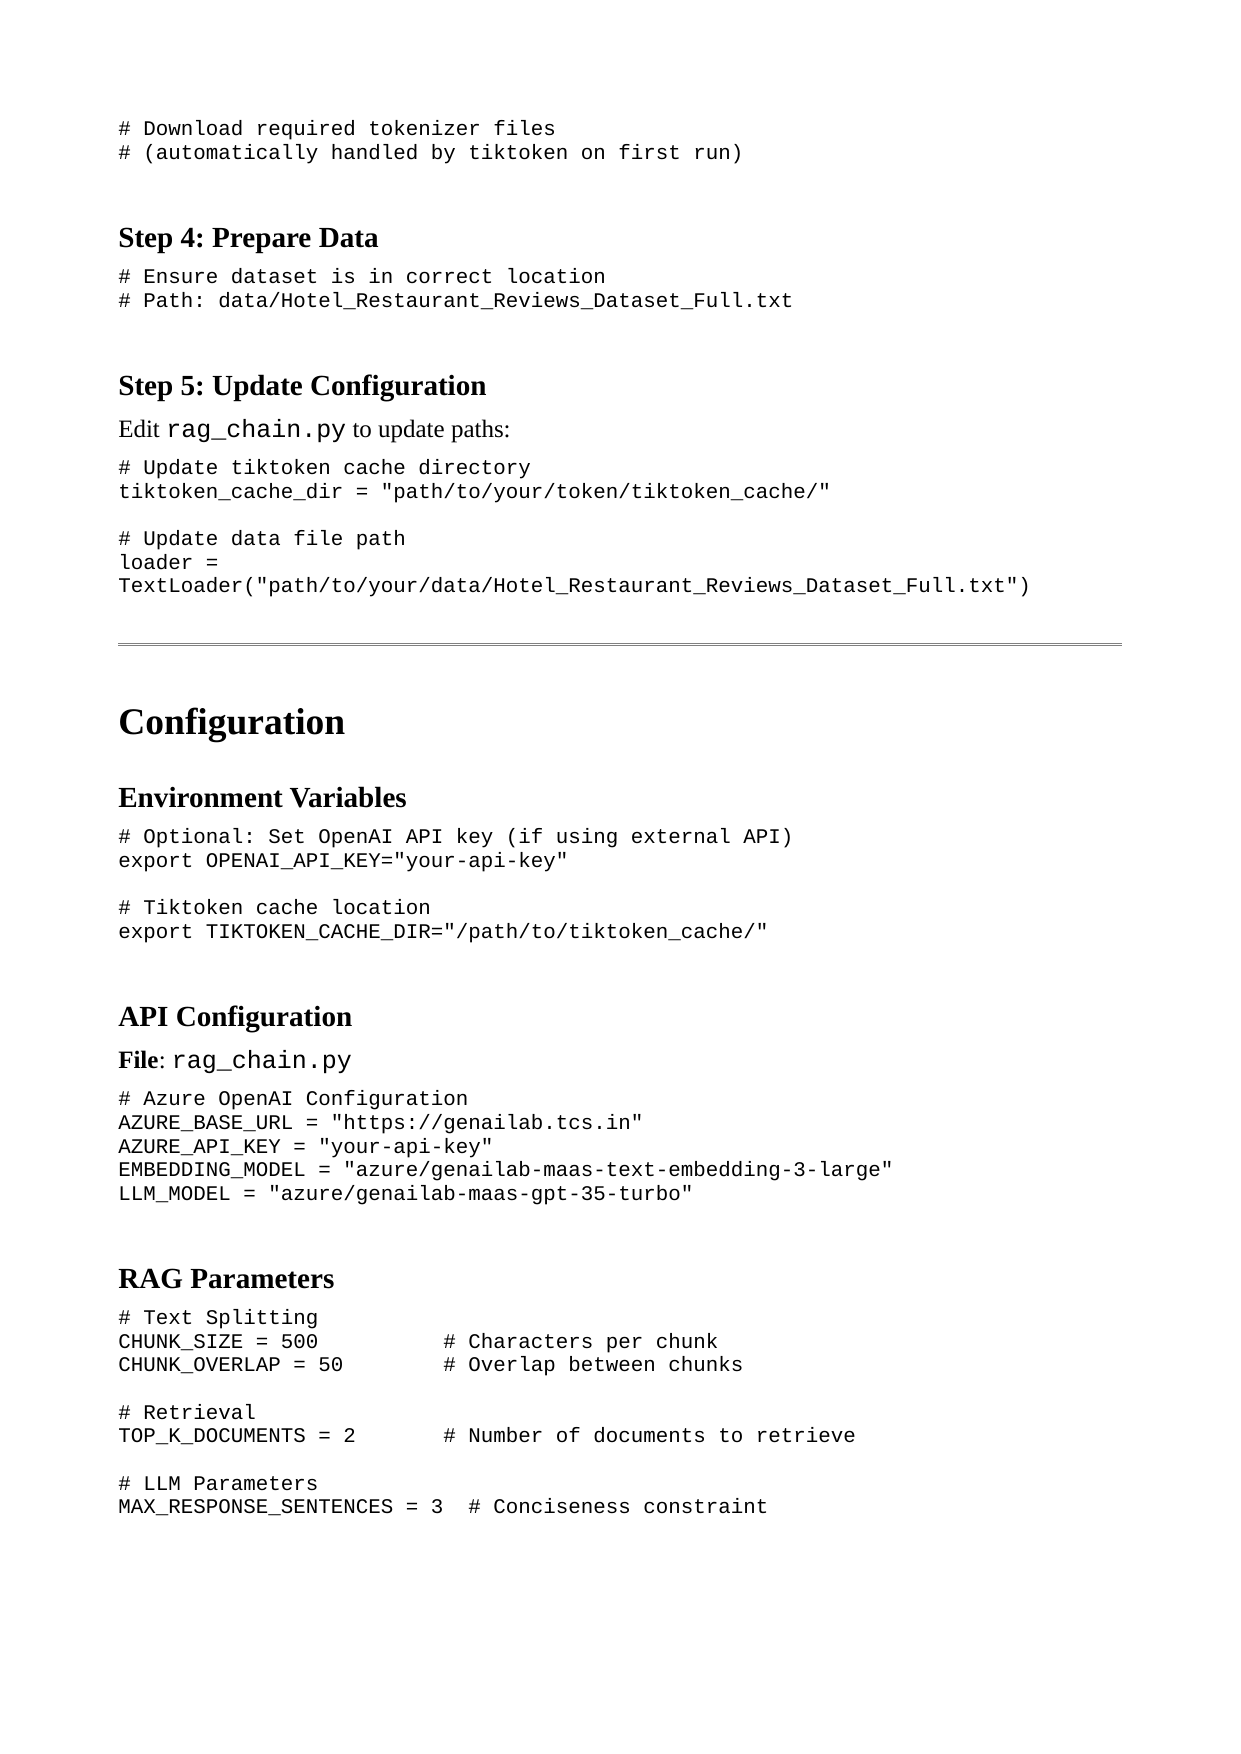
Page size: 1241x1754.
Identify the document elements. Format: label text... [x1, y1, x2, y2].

text # Optional: Set OpenAI API key (if using external API) [118, 826, 1122, 850]
subtitle Step 5: Update Configuration [118, 368, 1122, 401]
text # Retrieval [118, 1402, 1122, 1425]
text CHUNK_OVERLAP = 50 # Overlap between chunks [118, 1354, 1122, 1378]
text export TIKTOKEN_CACHE_DIR="/path/to/tiktoken_cache/" [118, 921, 1122, 944]
text TOP_K_DOCUMENTS = 2 # Number of documents to retrieve [118, 1425, 1122, 1449]
text File: rag_chain.py [118, 1045, 1122, 1076]
text # Update data file path [118, 528, 1122, 552]
text CHUNK_SIZE = 500 # Characters per chunk [118, 1331, 1122, 1354]
text AZURE_BASE_URL = "https://genailab.tcs.in" [118, 1112, 1122, 1136]
text LLM_MODEL = "azure/genailab-maas-gpt-35-turbo" [118, 1183, 1122, 1207]
text loader = TextLoader("path/to/your/data/Hotel_Restaurant_Reviews_Dataset_Full.txt") [118, 552, 1122, 599]
subtitle Environment Variables [118, 780, 1122, 814]
text MAX_RESPONSE_SENTENCES = 3 # Conciseness constraint [118, 1496, 1122, 1520]
text # LLM Parameters [118, 1473, 1122, 1496]
subtitle Step 4: Prepare Data [118, 220, 1122, 253]
text # Download required tokenizer files [118, 118, 1122, 142]
text # Path: data/Hotel_Restaurant_Reviews_Dataset_Full.txt [118, 289, 1122, 313]
text # Text Splitting [118, 1307, 1122, 1331]
text tiktoken_cache_dir = "path/to/your/token/tiktoken_cache/" [118, 481, 1122, 504]
text export OPENAI_API_KEY="your-api-key" [118, 850, 1122, 873]
text Edit rag_chain.py to update paths: [118, 414, 1122, 444]
subtitle RAG Parameters [118, 1261, 1122, 1294]
text # Azure OpenAI Configuration [118, 1088, 1122, 1112]
text AZURE_API_KEY = "your-api-key" [118, 1136, 1122, 1159]
text # Ensure dataset is in correct location [118, 266, 1122, 289]
text # (automatically handled by tiktoken on first run) [118, 142, 1122, 165]
text # Update tiktoken cache directory [118, 457, 1122, 481]
subtitle API Configuration [118, 999, 1122, 1032]
subtitle Configuration [118, 699, 1122, 743]
text EMBEDDING_MODEL = "azure/genailab-maas-text-embedding-3-large" [118, 1159, 1122, 1183]
text # Tiktoken cache location [118, 897, 1122, 921]
